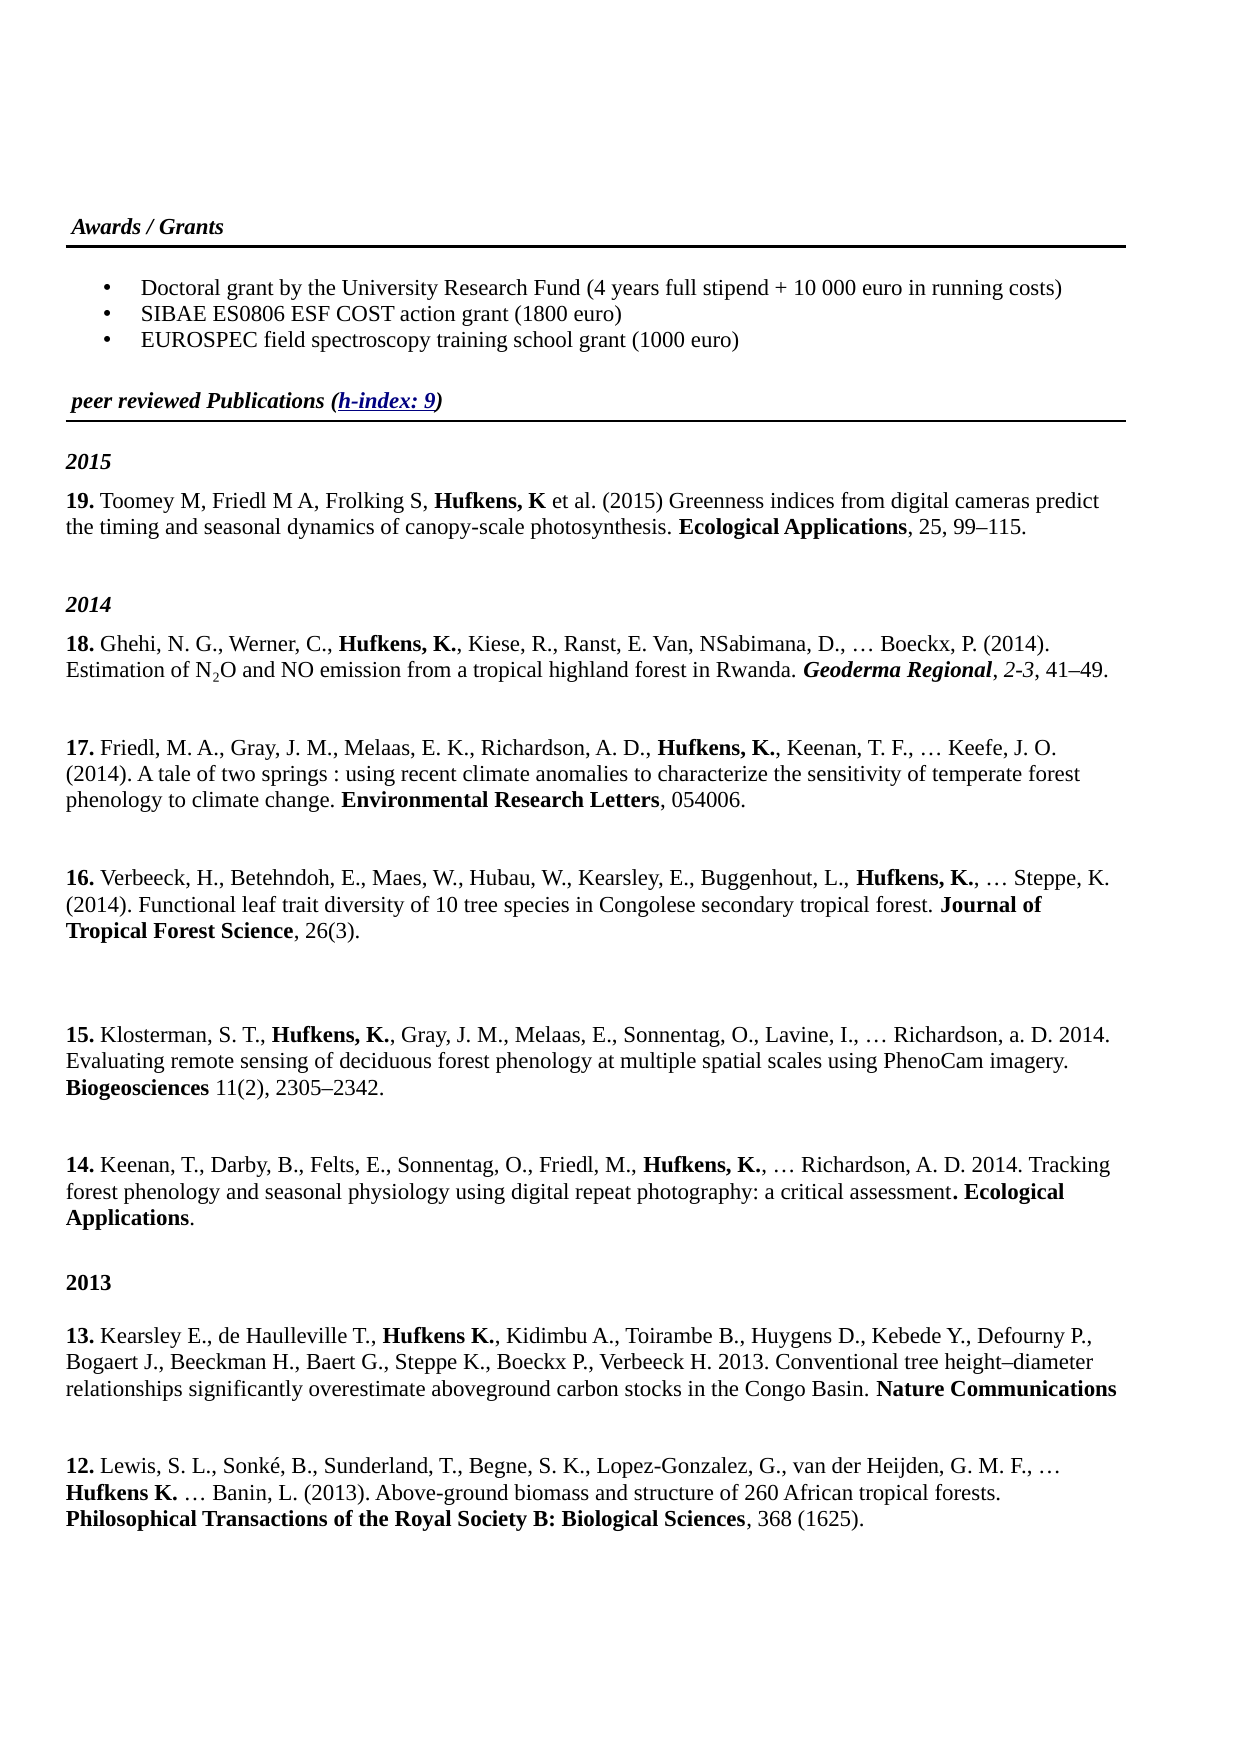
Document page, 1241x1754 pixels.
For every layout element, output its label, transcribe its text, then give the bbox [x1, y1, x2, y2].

text 18. Ghehi, N. G., Werner, C., Hufkens, K., Kiese, R., Ranst, E. Van, NSabimana, D., … Boeckx, P. (2014). Estimation of N₂O and NO emission from a tropical highland forest in Rwanda. Geoderma Regional, 2-3, 41–49. [66, 630, 1126, 682]
text 2015 [66, 448, 1126, 474]
list Doctoral grant by the University Research Fund (4 years full stipend + 10 000 euro in running costs) [103, 274, 1126, 300]
table_header peer reviewed Publications (h-index: 9) [66, 382, 1126, 419]
list SIBAE ES0806 ESF COST action grant (1800 euro) [103, 300, 1126, 327]
text 2013 [66, 1269, 1126, 1296]
table_header Awards / Grants [66, 208, 1126, 245]
text 17. Friedl, M. A., Gray, J. M., Melaas, E. K., Richardson, A. D., Hufkens, K., Keenan, T. F., … Keefe, J. O. (2014). A tale of two springs : using recent climate anomalies to characterize the sensitivity of temperate forest phenology to climate change. Environmental Research Letters, 054006. [66, 734, 1126, 813]
text 19. Toomey M, Friedl M A, Frolking S, Hufkens, K et al. (2015) Greenness indices from digital cameras predict the timing and seasonal dynamics of canopy-scale photosynthesis. Ecological Applications, 25, 99–115. [66, 487, 1126, 539]
text 14. Keenan, T., Darby, B., Felts, E., Sonnentag, O., Friedl, M., Hufkens, K., … Richardson, A. D. 2014. Tracking forest phenology and seasonal physiology using digital repeat photography: a critical assessment. Ecological Applications. [66, 1151, 1126, 1231]
text 13. Kearsley E., de Haulleville T., Hufkens K., Kidimbu A., Toirambe B., Huygens D., Kebede Y., Defourny P., Bogaert J., Beeckman H., Baert G., Steppe K., Boeckx P., Verbeeck H. 2013. Conventional tree height–diameter relationships significantly overestimate aboveground carbon stocks in the Congo Basin. Nature Communications [66, 1322, 1126, 1401]
text 12. Lewis, S. L., Sonké, B., Sunderland, T., Begne, S. K., Lopez-Gonzalez, G., van der Heijden, G. M. F., … Hufkens K. … Banin, L. (2013). Above-ground biomass and structure of 260 African tropical forests. Philosophical Transactions of the Royal Society B: Biological Sciences, 368 (1625). [66, 1452, 1126, 1532]
text 16. Verbeeck, H., Betehndoh, E., Maes, W., Hubau, W., Kearsley, E., Buggenhout, L., Hufkens, K., … Steppe, K. (2014). Functional leaf trait diversity of 10 tree species in Congolese secondary tropical forest. Journal of Tropical Forest Science, 26(3). [66, 864, 1126, 943]
text 15. Klosterman, S. T., Hufkens, K., Gray, J. M., Melaas, E., Sonnentag, O., Lavine, I., … Richardson, a. D. 2014. Evaluating remote sensing of deciduous forest phenology at multiple spatial scales using PhenoCam imagery. Biogeosciences 11(2), 2305–2342. [66, 995, 1126, 1100]
list EUROSPEC field spectroscopy training school grant (1000 euro) [103, 327, 1126, 353]
text 2014 [66, 591, 1126, 617]
